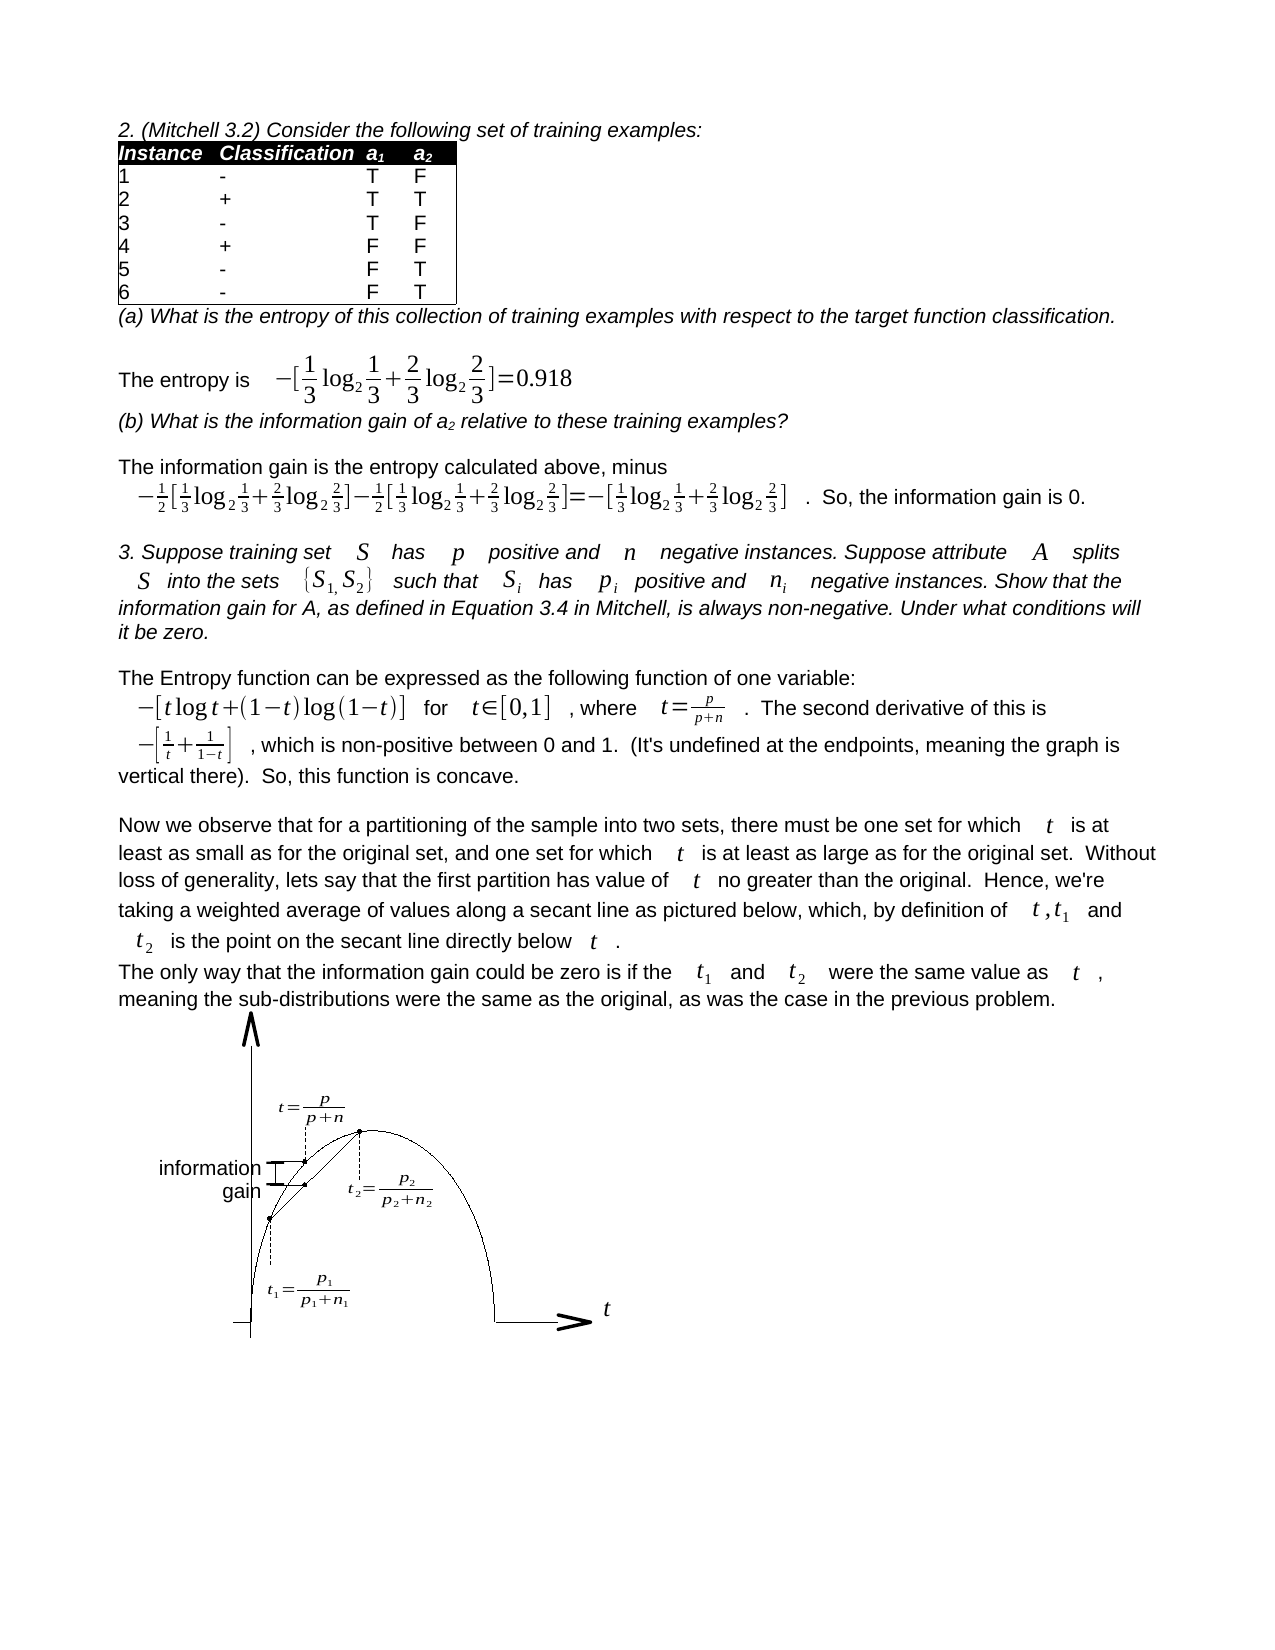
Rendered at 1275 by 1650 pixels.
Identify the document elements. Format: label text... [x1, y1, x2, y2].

table_cell T [414, 188, 456, 211]
table_cell 5 [119, 258, 219, 281]
text The Entropy function can be expressed as the following function of one variable: [118, 667, 1157, 690]
text for , where . The second derivative of this is, which is non-positive between 0 and 1. (It's undefined at the endpoints, meaning the graph is vertical there). So, this function is concave. [118, 690, 1157, 788]
table_cell T [414, 258, 456, 281]
text Now we observe that for a partitioning of the sample into two sets, there must be one set for which is at least as small as for the original set, and one set for which is at least as large as for the original set. Without loss of generality, lets say that the first partition has value of no greater than the original. Hence, we're taking a weighted average of values along a secant line as pictured below, which, by definition of and is the point on the secant line directly below. [118, 811, 1157, 957]
table_cell T [414, 281, 456, 304]
table_header a1 [366, 142, 414, 165]
table_cell T [366, 188, 414, 211]
text (a) What is the entropy of this collection of training examples with respect to the target function classification. [118, 304, 1157, 327]
table_cell + [219, 234, 366, 258]
table_cell 4 [119, 234, 219, 258]
table_cell F [414, 234, 456, 258]
table_cell - [219, 258, 366, 281]
table_cell + [219, 188, 366, 211]
text The information gain is the entropy calculated above, minus . So, the information gain is 0. [118, 456, 1157, 515]
table_cell 6 [119, 281, 219, 304]
table_cell T [366, 211, 414, 234]
table_cell - [219, 211, 366, 234]
table_cell F [366, 234, 414, 258]
text (b) What is the information gain of a2 relative to these training examples? [118, 409, 1157, 433]
table_cell 2 [119, 188, 219, 211]
table_cell T [366, 165, 414, 188]
table_cell 3 [119, 211, 219, 234]
table_header Instance [119, 142, 219, 165]
table_cell F [366, 281, 414, 304]
text The entropy is [118, 351, 1157, 409]
table_header a2 [414, 142, 456, 165]
text 2. (Mitchell 3.2) Consider the following set of training examples: [118, 118, 1157, 141]
text 3. Suppose training set has positive and negative instances. Suppose attribute splits into the sets such that has positive and negative instances. Show that the information gain for A, as defined in Equation 3.4 in Mitchell, is always non-negative. Under what conditions will it be zero. [118, 538, 1157, 643]
table_cell F [414, 165, 456, 188]
table_cell - [219, 165, 366, 188]
text The only way that the information gain could be zero is if the and were the same value as , meaning the sub-distributions were the same as the original, as was the case in the previous problem. [118, 957, 1157, 1011]
table_cell F [414, 211, 456, 234]
table_header Classification [219, 142, 366, 165]
table_cell - [219, 281, 366, 304]
table_cell 1 [119, 165, 219, 188]
table_cell F [366, 258, 414, 281]
